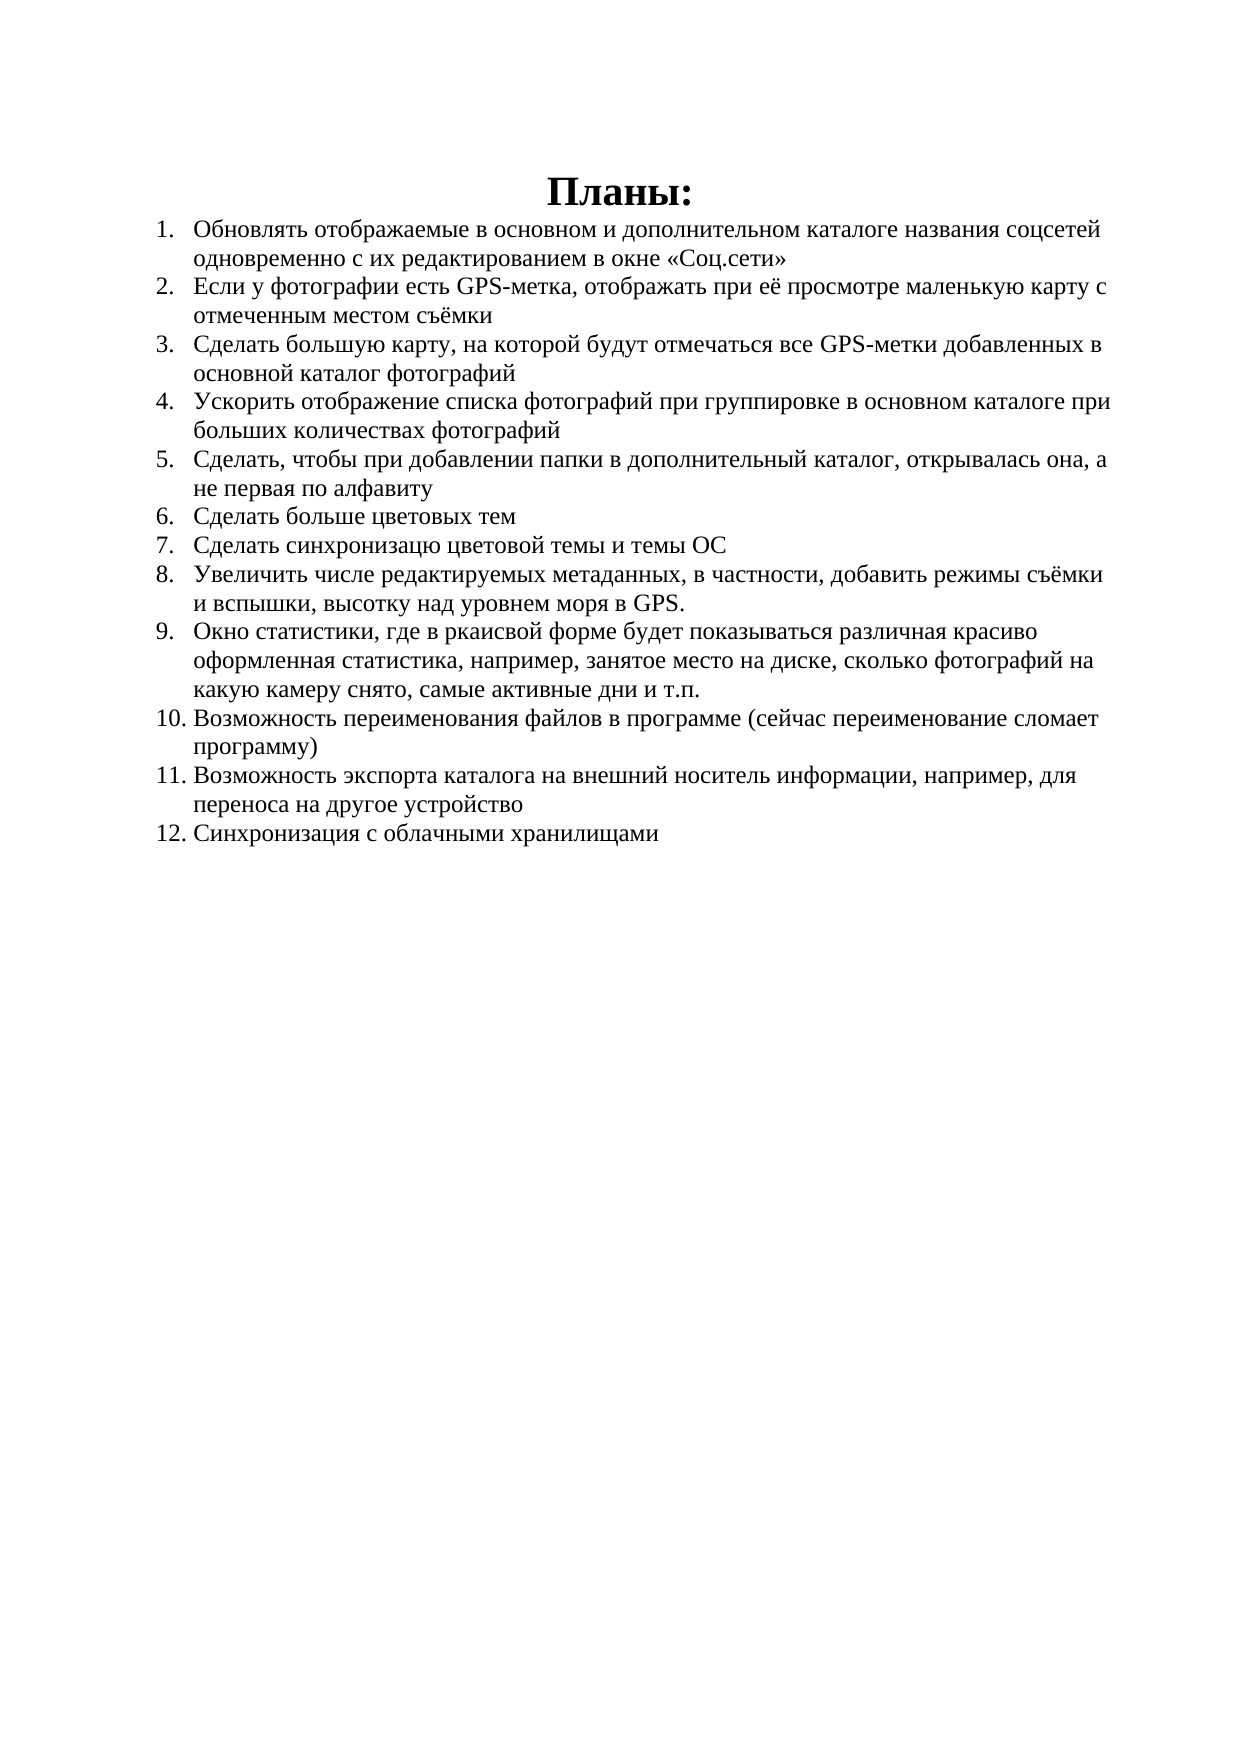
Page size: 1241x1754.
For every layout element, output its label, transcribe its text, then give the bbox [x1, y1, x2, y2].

list Сделать синхронизацю цветовой темы и темы ОС [156, 530, 1122, 559]
list Если у фотографии есть GPS-метка, отображать при её просмотре маленькую карту с отмеченным местом съёмки [156, 271, 1122, 329]
list Обновлять отображаемые в основном и дополнительном каталоге названия соцсетей одновременно с их редактированием в окне «Соц.сети» [156, 214, 1122, 271]
list Ускорить отображение списка фотографий при группировке в основном каталоге при больших количествах фотографий [156, 386, 1122, 444]
list Окно статистики, где в ркаисвой форме будет показываться различная красиво оформленная статистика, например, занятое место на диске, сколько фотографий на какую камеру снято, самые активные дни и т.п. [156, 616, 1122, 703]
list Синхронизация с облачными хранилищами [156, 818, 1122, 846]
list Возможность экспорта каталога на внешний носитель информации, например, для переноса на другое устройство [156, 760, 1122, 818]
list Сделать больше цветовых тем [156, 501, 1122, 530]
list Сделать, чтобы при добавлении папки в дополнительный каталог, открывалась она, а не первая по алфавиту [156, 444, 1122, 501]
list Сделать большую карту, на которой будут отмечаться все GPS-метки добавленных в основной каталог фотографий [156, 329, 1122, 386]
list Возможность переименования файлов в программе (сейчас переименование сломает программу) [156, 703, 1122, 760]
list Увеличить числе редактируемых метаданных, в частности, добавить режимы съёмки и вспышки, высотку над уровнем моря в GPS. [156, 559, 1122, 616]
text Планы: [118, 166, 1122, 214]
